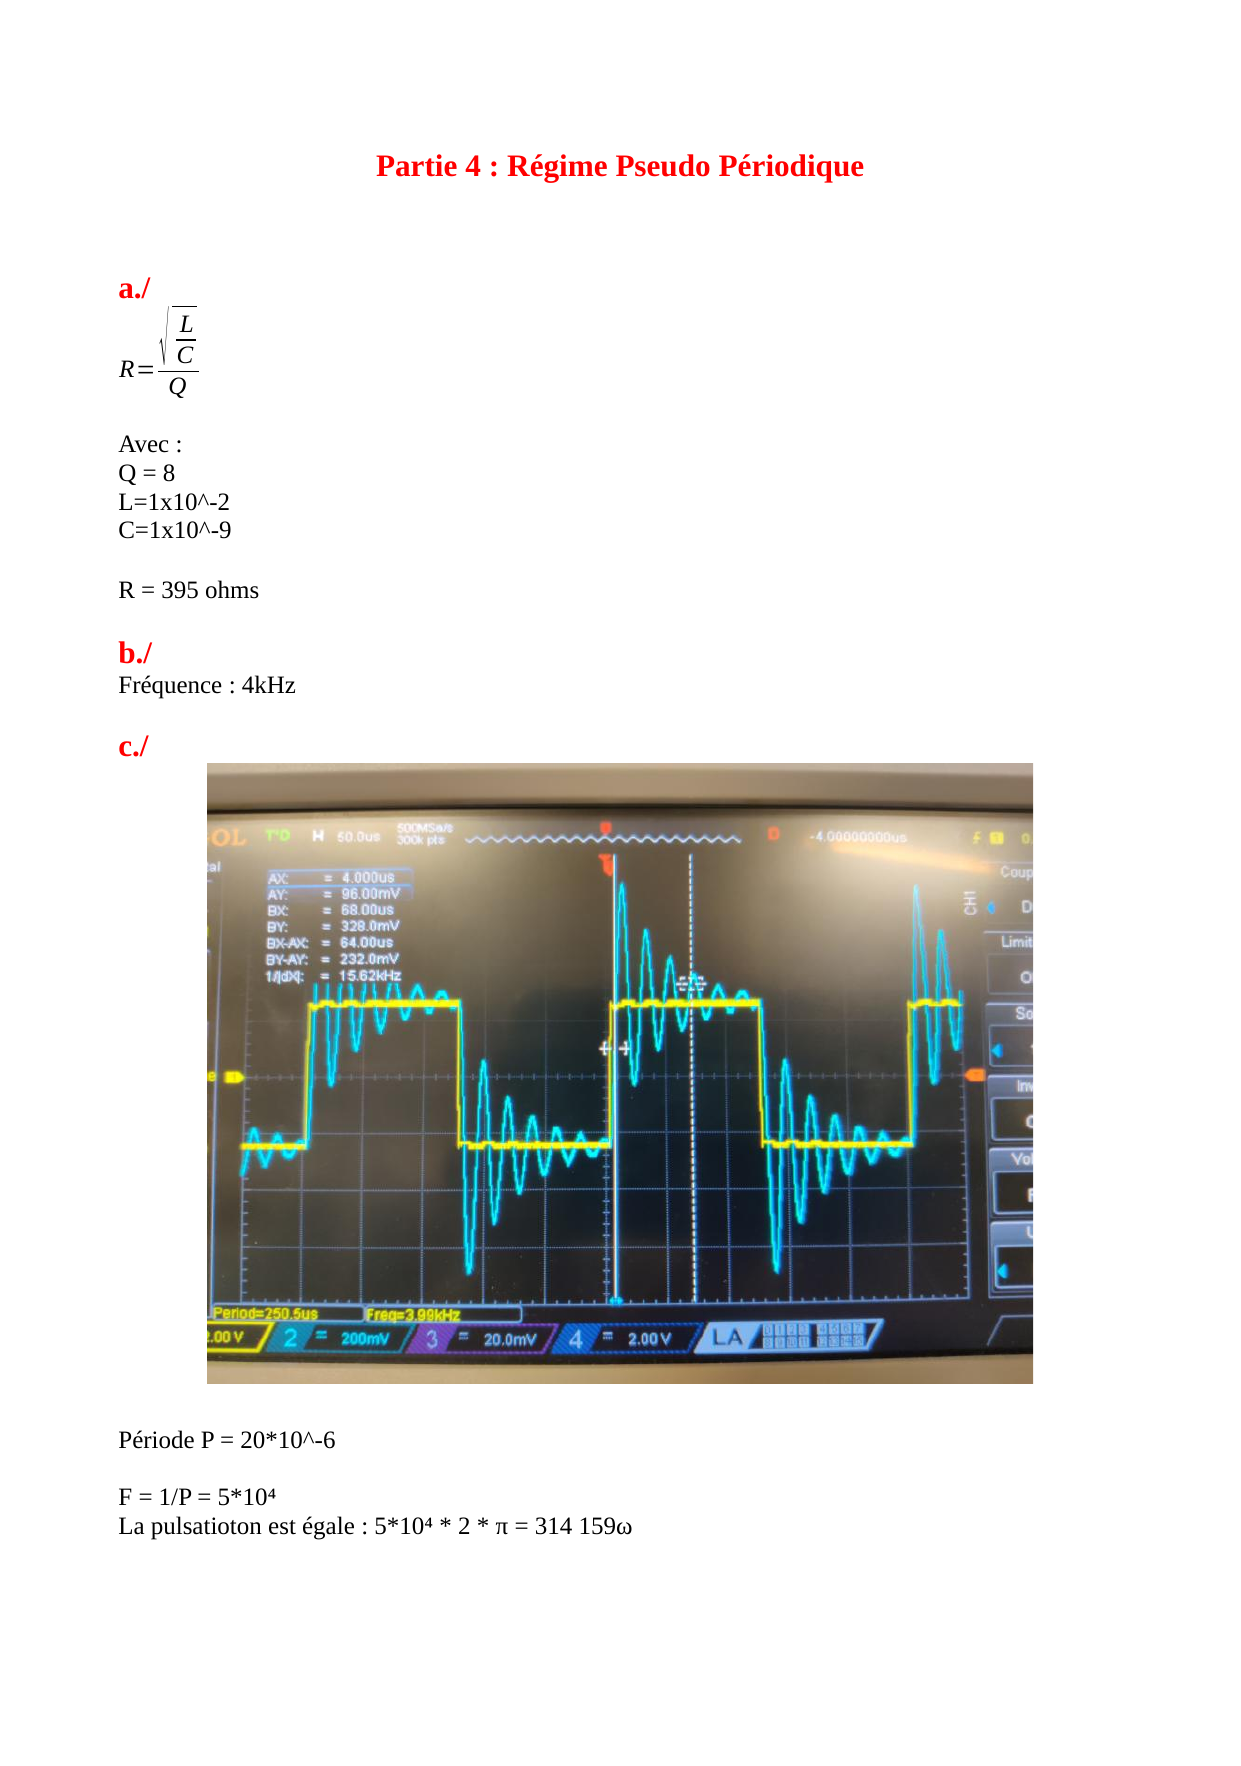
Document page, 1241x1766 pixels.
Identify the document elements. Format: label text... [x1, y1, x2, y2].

text b./ [118, 634, 1122, 670]
text c./ [118, 728, 1122, 764]
text R = 395 ohms [118, 575, 1122, 603]
text Avec : [118, 429, 1122, 458]
text C=1x10^-9 [118, 515, 1122, 544]
text La pulsatioton est égale : 5*10⁴ * 2 * π = 314 159ω [118, 1511, 1122, 1540]
text L=1x10^-2 [118, 487, 1122, 515]
text F = 1/P = 5*10⁴ [118, 1482, 1122, 1511]
text Période P = 20*10^-6 [118, 1425, 1122, 1454]
picture [207, 763, 1034, 1384]
text Q = 8 [118, 458, 1122, 487]
text Fréquence : 4kHz [118, 670, 1122, 699]
text Partie 4 : Régime Pseudo Périodique [118, 147, 1122, 183]
text a./ [118, 269, 1122, 305]
